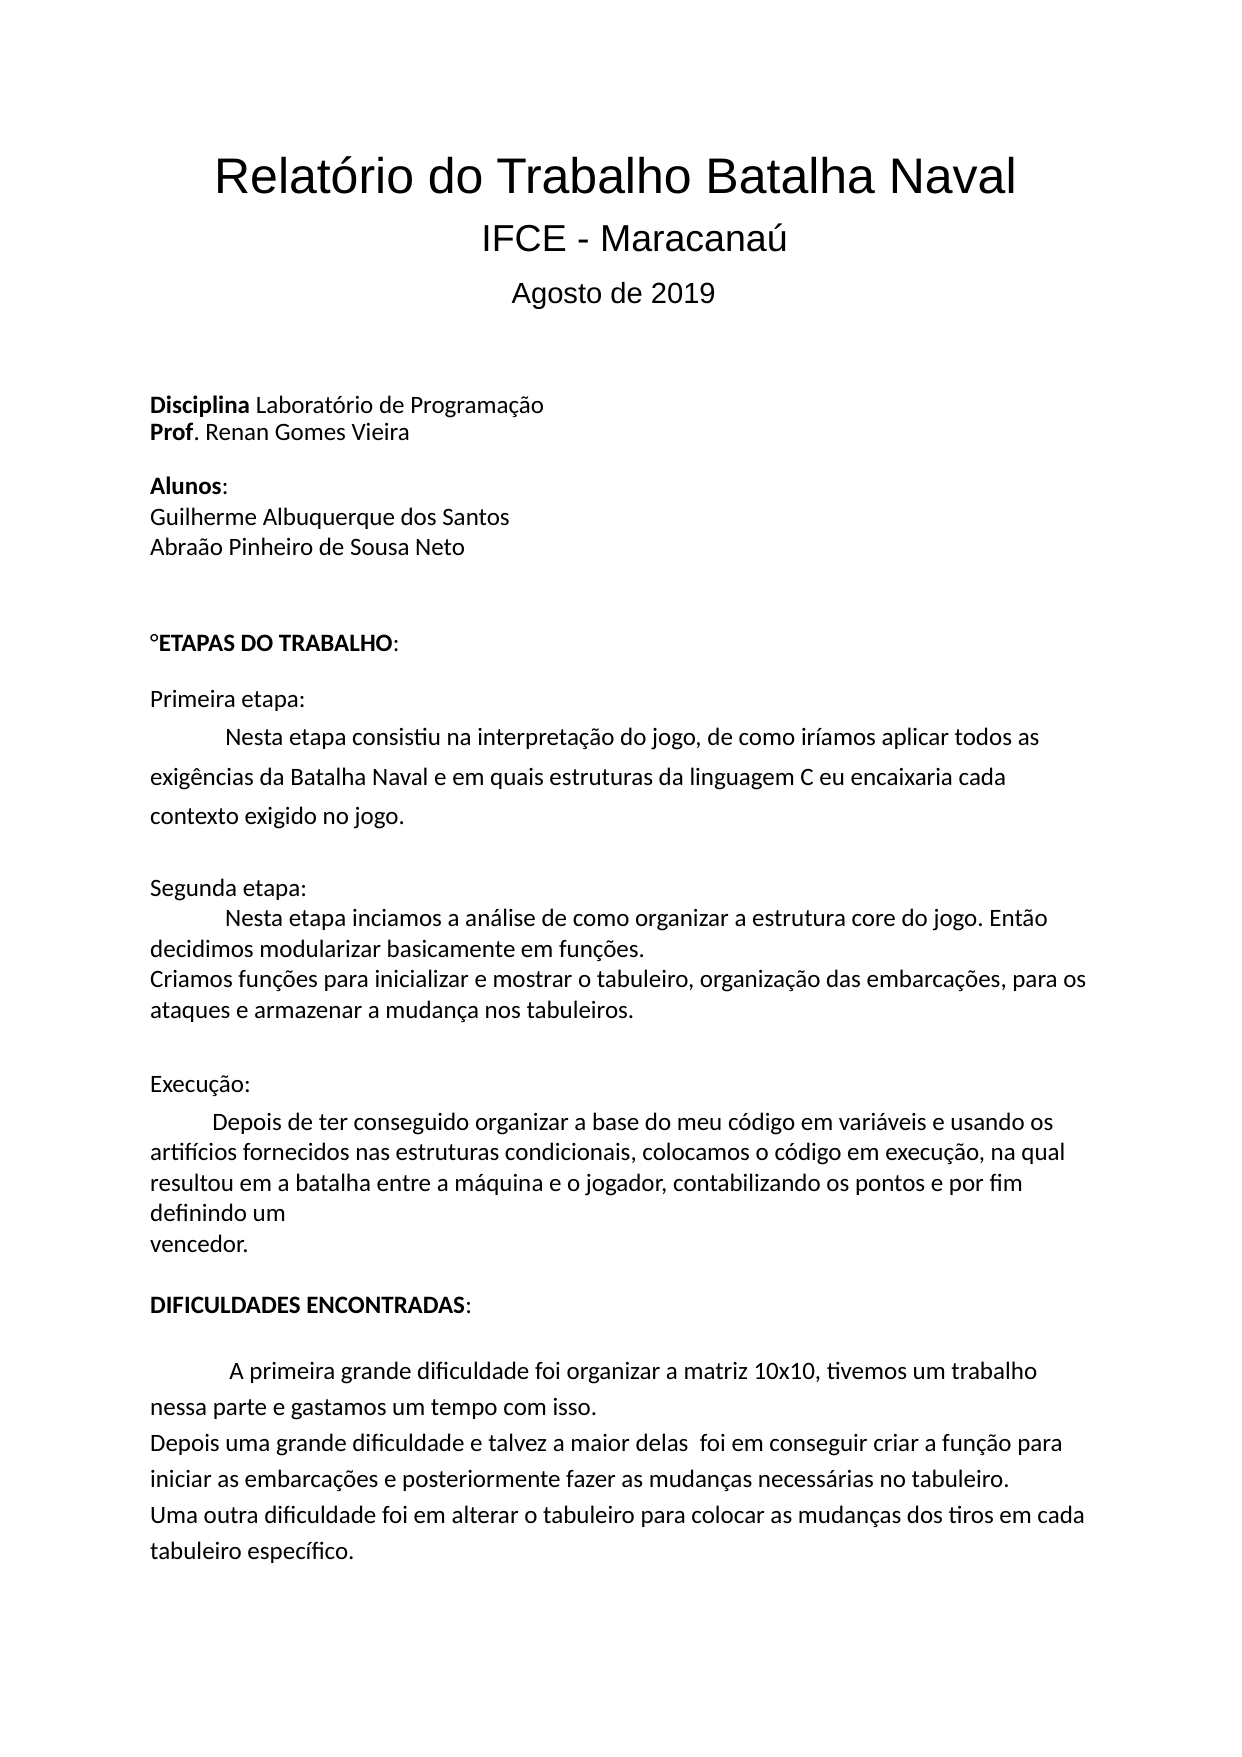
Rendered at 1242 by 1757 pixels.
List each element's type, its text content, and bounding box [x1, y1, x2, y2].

text Agosto de 2019 [150, 276, 1077, 310]
text IFCE - Maracanaú [150, 216, 1119, 259]
text Relatório do Trabalho Batalha Naval [150, 147, 1081, 204]
text Nesta etapa consistiu na interpretação do jogo, de como iríamos aplicar todos as exigências da Batalha Naval e em quais estruturas da linguagem C eu encaixaria cada contexto exigido no jogo. [150, 721, 1083, 831]
text °​ETAPAS DO TRABALHO​: [150, 634, 1092, 655]
text Alunos: [150, 471, 1092, 501]
text Nesta etapa inciamos a análise de como organizar a estrutura core do jogo. Então decidimos modularizar basicamente em funções. [150, 902, 1092, 963]
text Guilherme Albuquerque dos Santos [150, 501, 1092, 532]
text Primeira etapa: [150, 684, 1092, 714]
text Disciplina​ Laboratório de Programação [150, 393, 667, 419]
text Depois uma grande dificuldade e talvez a maior delas foi em conseguir criar a função para iniciar as embarcações e posteriormente fazer as mudanças necessárias no tabuleiro. [150, 1427, 1087, 1494]
text DIFICULDADES ENCONTRADAS​: [150, 1289, 1092, 1319]
text Criamos funções para inicializar e mostrar o tabuleiro, organização das embarcações, para os ataques e armazenar a mudança nos tabuleiros. [150, 963, 1092, 1024]
text A primeira grande dificuldade foi organizar a matriz 10x10, tivemos um trabalho nessa parte e gastamos um tempo com isso. [150, 1355, 1087, 1422]
text Uma outra dificuldade foi em alterar o tabuleiro para colocar as mudanças dos tiros em cada tabuleiro específico. [150, 1499, 1087, 1566]
text Depois de ter conseguido organizar a base do meu código em variáveis e usando os artifícios fornecidos nas estruturas condicionais, colocamos o código em execução, na qual resultou em a batalha entre a máquina e o jogador, contabilizando os pontos e por fim definindo um [150, 1106, 1092, 1228]
text Abraão Pinheiro de Sousa Neto [150, 532, 1092, 562]
text vencedor. [150, 1228, 1092, 1258]
text Prof​. Renan Gomes Vieira [150, 419, 667, 445]
text Segunda etapa: [150, 872, 1092, 902]
text Execução: [150, 1068, 1092, 1099]
